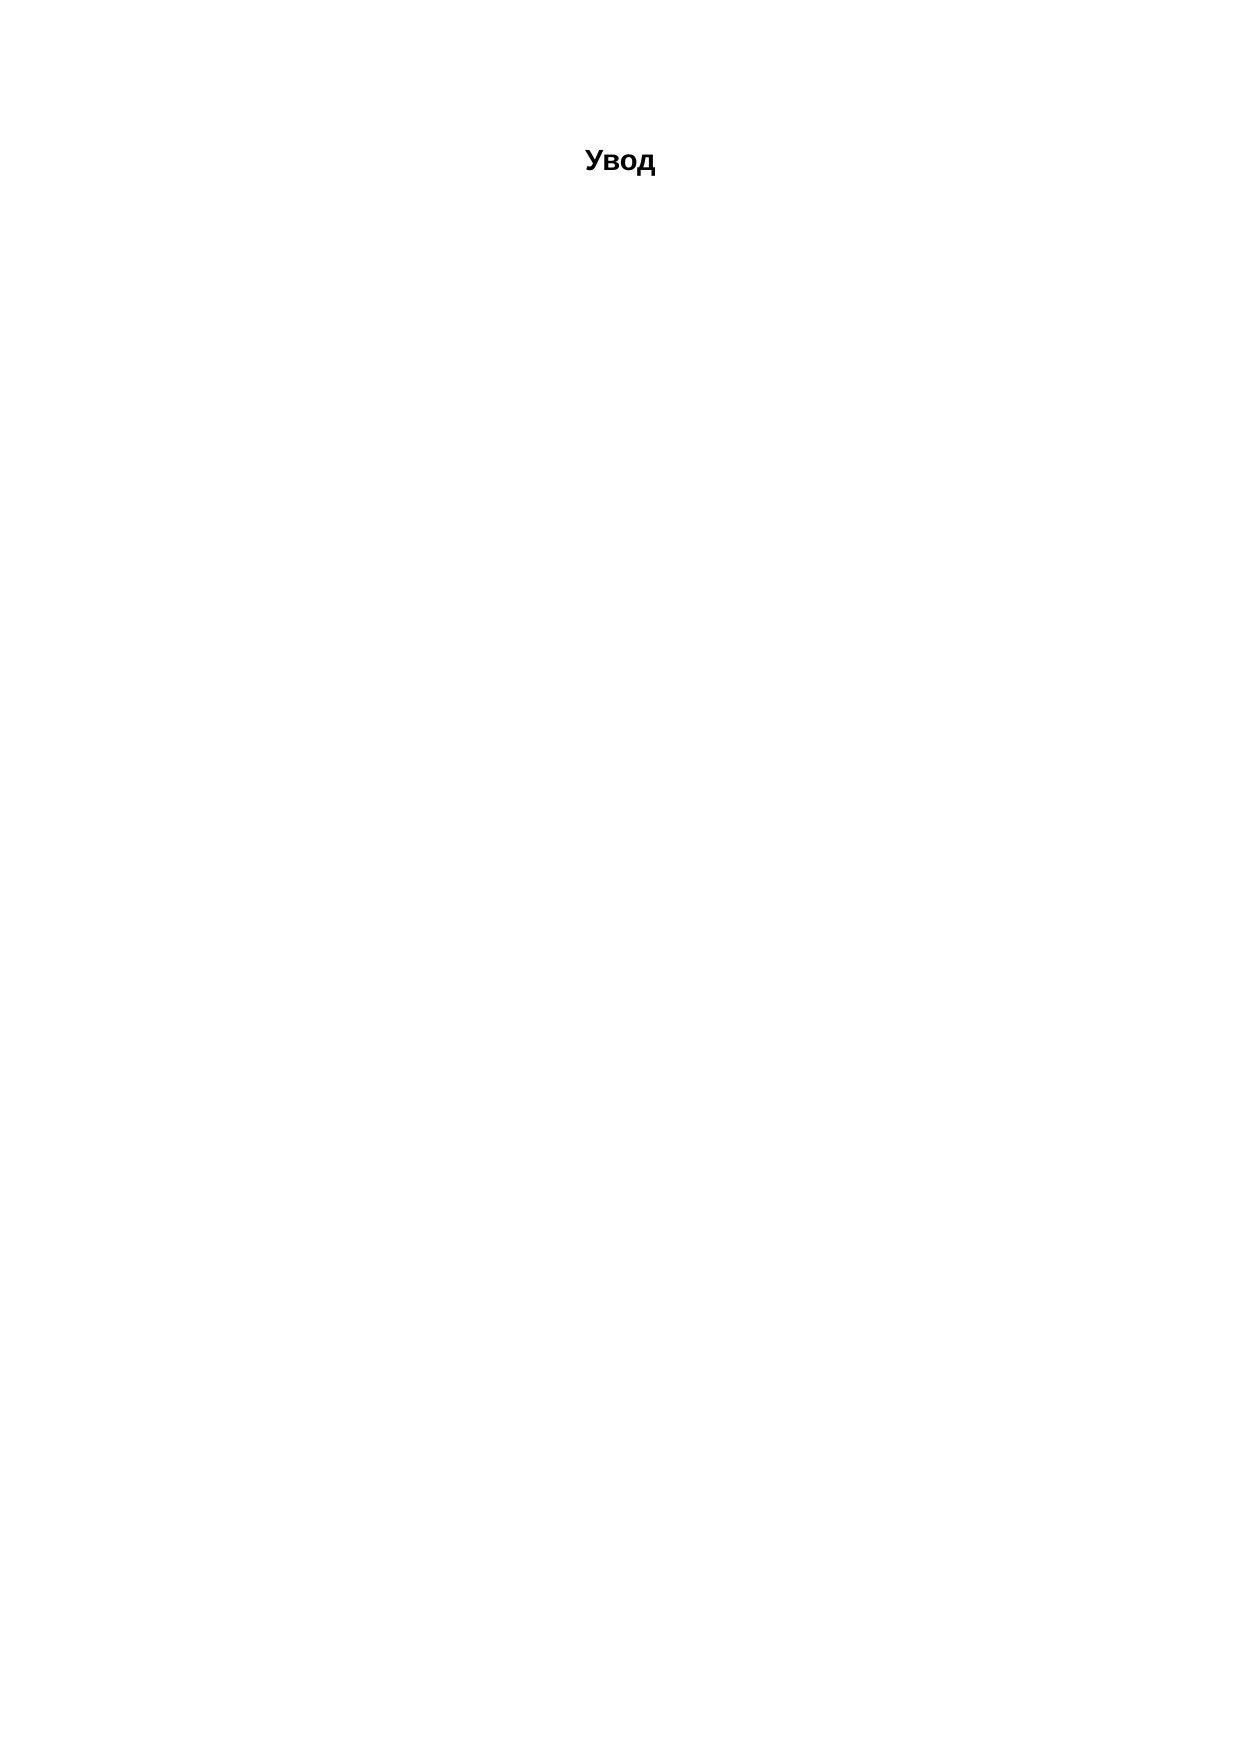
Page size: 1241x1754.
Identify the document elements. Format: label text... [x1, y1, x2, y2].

subtitle Увод [118, 143, 1122, 177]
